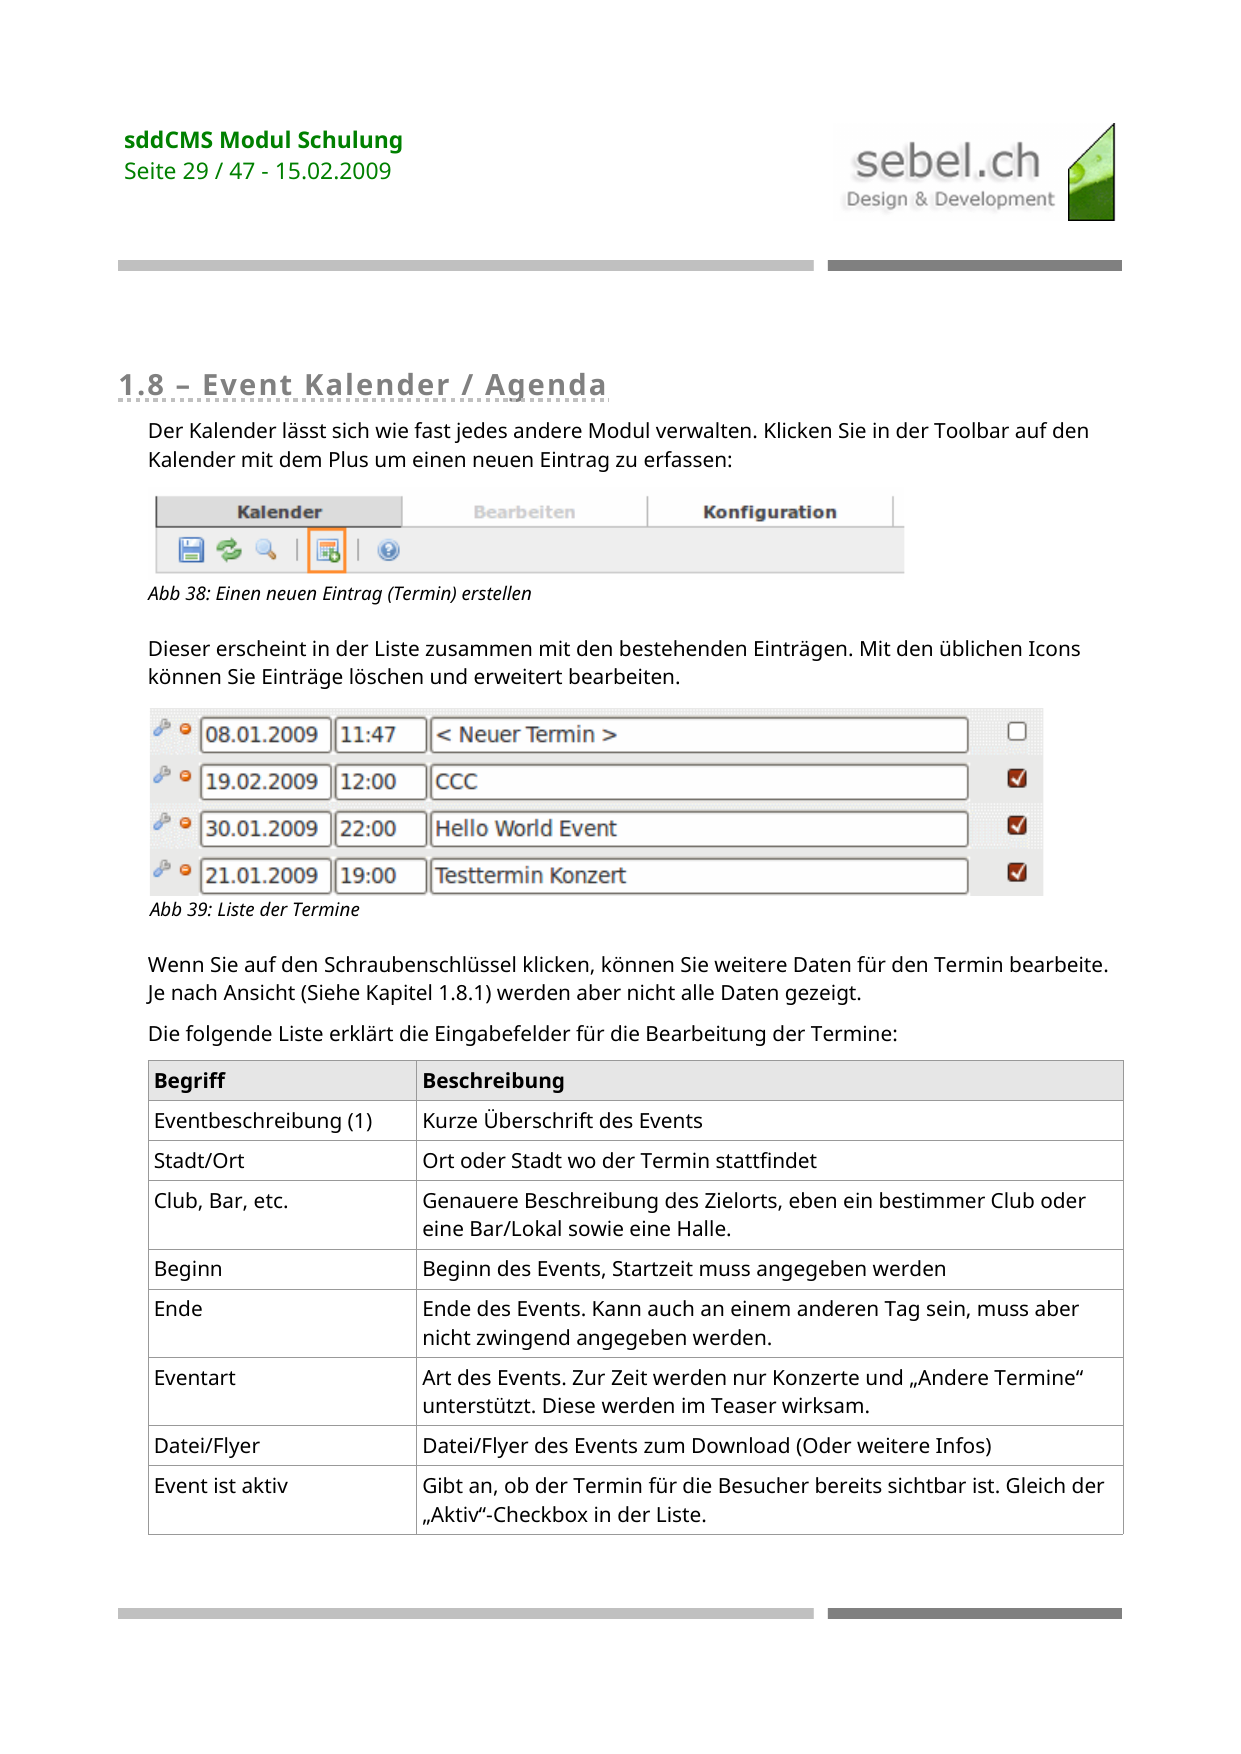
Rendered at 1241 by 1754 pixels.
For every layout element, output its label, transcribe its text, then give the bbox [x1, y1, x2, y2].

table_cell Stadt/Ort [149, 1141, 416, 1180]
picture [148, 487, 905, 580]
table_header Beschreibung [417, 1061, 1123, 1100]
picture [118, 260, 1122, 271]
table_cell Beginn des Events, Startzeit muss angegeben werden [417, 1250, 1123, 1289]
table_cell Eventbeschreibung (1) [149, 1101, 416, 1140]
text Dieser erscheint in der Liste zusammen mit den bestehenden Einträgen. Mit den üblichen Icons können Sie Einträge löschen und erweitert bearbeiten. [148, 486, 1122, 691]
table_cell Ende des Events. Kann auch an einem anderen Tag sein, muss aber nicht zwingend angegeben werden. [417, 1290, 1123, 1357]
table_cell Ort oder Stadt wo der Termin stattfindet [417, 1141, 1123, 1180]
table_cell Art des Events. Zur Zeit werden nur Konzerte und „Andere Termine“ unterstützt. Diese werden im Teaser wirksam. [417, 1358, 1123, 1425]
table_header Begriff [149, 1061, 416, 1100]
table_cell Club, Bar, etc. [149, 1181, 416, 1249]
picture [118, 1608, 1122, 1619]
table_cell Genauere Beschreibung des Zielorts, eben ein bestimmer Club oder eine Bar/Lokal sowie eine Halle. [417, 1181, 1123, 1249]
table_cell Ende [149, 1290, 416, 1357]
table_cell Eventart [149, 1358, 416, 1425]
table_cell Event ist aktiv [149, 1466, 416, 1534]
table_cell Beginn [149, 1250, 416, 1289]
table_cell Gibt an, ob der Termin für die Besucher bereits sichtbar ist. Gleich der „Aktiv“-Checkbox in der Liste. [417, 1466, 1123, 1534]
subtitle 1.8 – Event Kalender / Agenda [118, 364, 1122, 404]
text Abb 39: Liste der Termine [150, 896, 1043, 921]
text Wenn Sie auf den Schraubenschlüssel klicken, können Sie weitere Daten für den Termin bearbeite. Je nach Ansicht (Siehe Kapitel 1.8.1) werden aber nicht alle Daten gezeigt. [148, 703, 1122, 1007]
table_cell Datei/Flyer des Events zum Download (Oder weitere Infos) [417, 1426, 1123, 1465]
picture [149, 708, 1044, 896]
text Die folgende Liste erklärt die Eingabefelder für die Bearbeitung der Termine: [148, 1019, 1122, 1048]
text Der Kalender lässt sich wie fast jedes andere Modul verwalten. Klicken Sie in der Toolbar auf den Kalender mit dem Plus um einen neuen Eintrag zu erfassen: [148, 417, 1122, 473]
text [148, 475, 904, 487]
text Abb 38: Einen neuen Eintrag (Termin) erstellen [148, 580, 904, 605]
table_cell Datei/Flyer [149, 1426, 416, 1465]
text [150, 696, 1043, 708]
table_cell Kurze Überschrift des Events [417, 1101, 1123, 1140]
